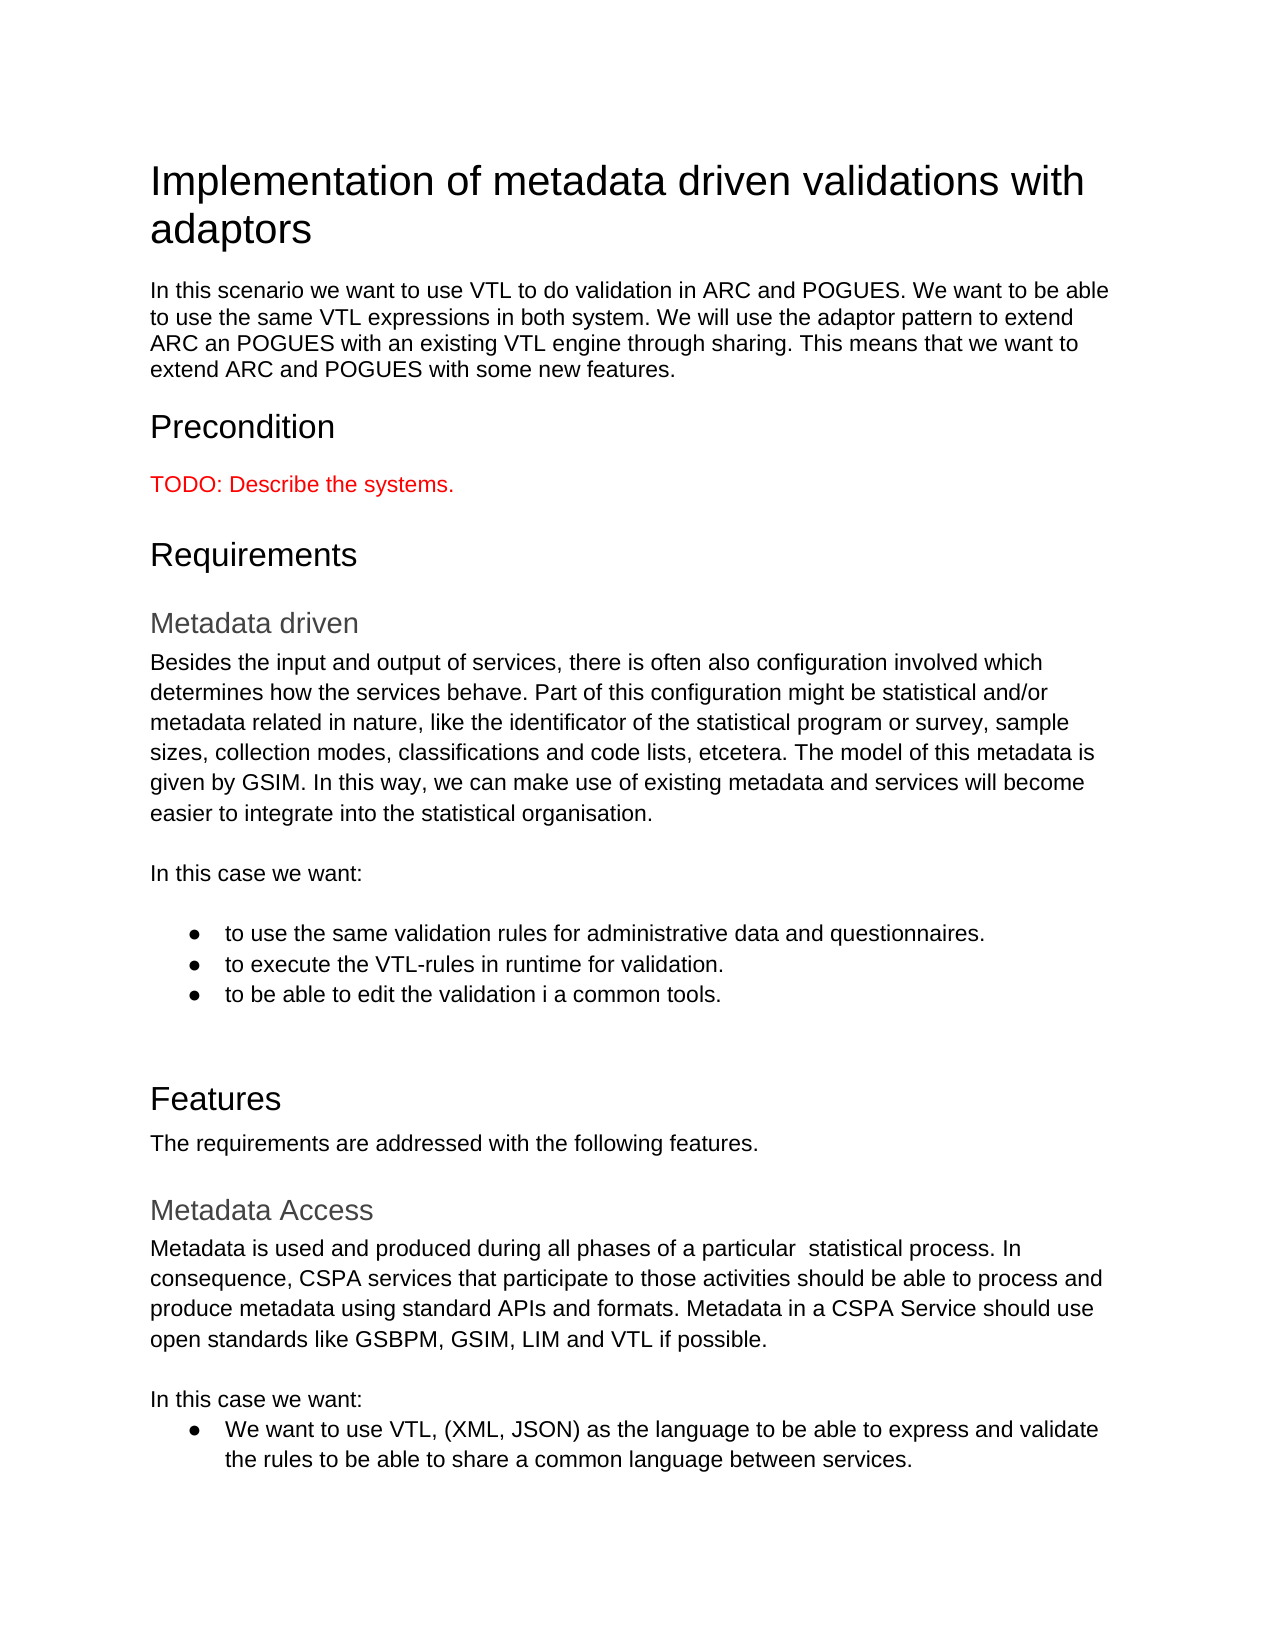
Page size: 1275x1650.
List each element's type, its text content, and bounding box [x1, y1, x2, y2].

text Besides the input and output of services, there is often also configuration involved which determines how the services behave. Part of this configuration might be statistical and/or metadata related in nature, like the identificator of the statistical program or survey, sample sizes, collection modes, classifications and code lists, etcetera. The model of this metadata is given by GSIM. In this way, we can make use of existing metadata and services will become easier to integrate into the statistical organisation. [150, 648, 1125, 826]
subtitle Implementation of metadata driven validations with adaptors [150, 156, 1125, 252]
text Metadata is used and produced during all phases of a particular statistical process. In consequence, CSPA services that participate to those activities should be able to process and produce metadata using standard APIs and formats. Metadata in a CSPA Service should use open standards like GSBPM, GSIM, LIM and VTL if possible. [150, 1235, 1125, 1352]
subtitle Requirements [150, 535, 1125, 573]
text In this case we want: [150, 860, 1125, 886]
list to use the same validation rules for administrative data and questionnaires. [187, 920, 1125, 947]
list to be able to edit the validation i a common tools. [187, 981, 1125, 1007]
subtitle Metadata Access [150, 1193, 1125, 1227]
list to execute the VTL-rules in runtime for validation. [187, 951, 1125, 977]
text TODO: Describe the systems. [150, 471, 1125, 497]
subtitle Metadata driven [150, 607, 1125, 640]
text The requirements are addressed with the following features. [150, 1129, 1125, 1156]
subtitle Features [150, 1079, 1125, 1117]
text In this scenario we want to use VTL to do validation in ARC and POGUES. We want to be able to use the same VTL expressions in both system. We will use the adaptor pattern to extend ARC an POGUES with an existing VTL engine through sharing. This means that we want to extend ARC and POGUES with some new features. [150, 277, 1125, 382]
list We want to use VTL, (XML, JSON) as the language to be able to express and validate the rules to be able to share a common language between services. [187, 1416, 1125, 1473]
text In this case we want: [150, 1386, 1125, 1412]
subtitle Precondition [150, 407, 1125, 446]
